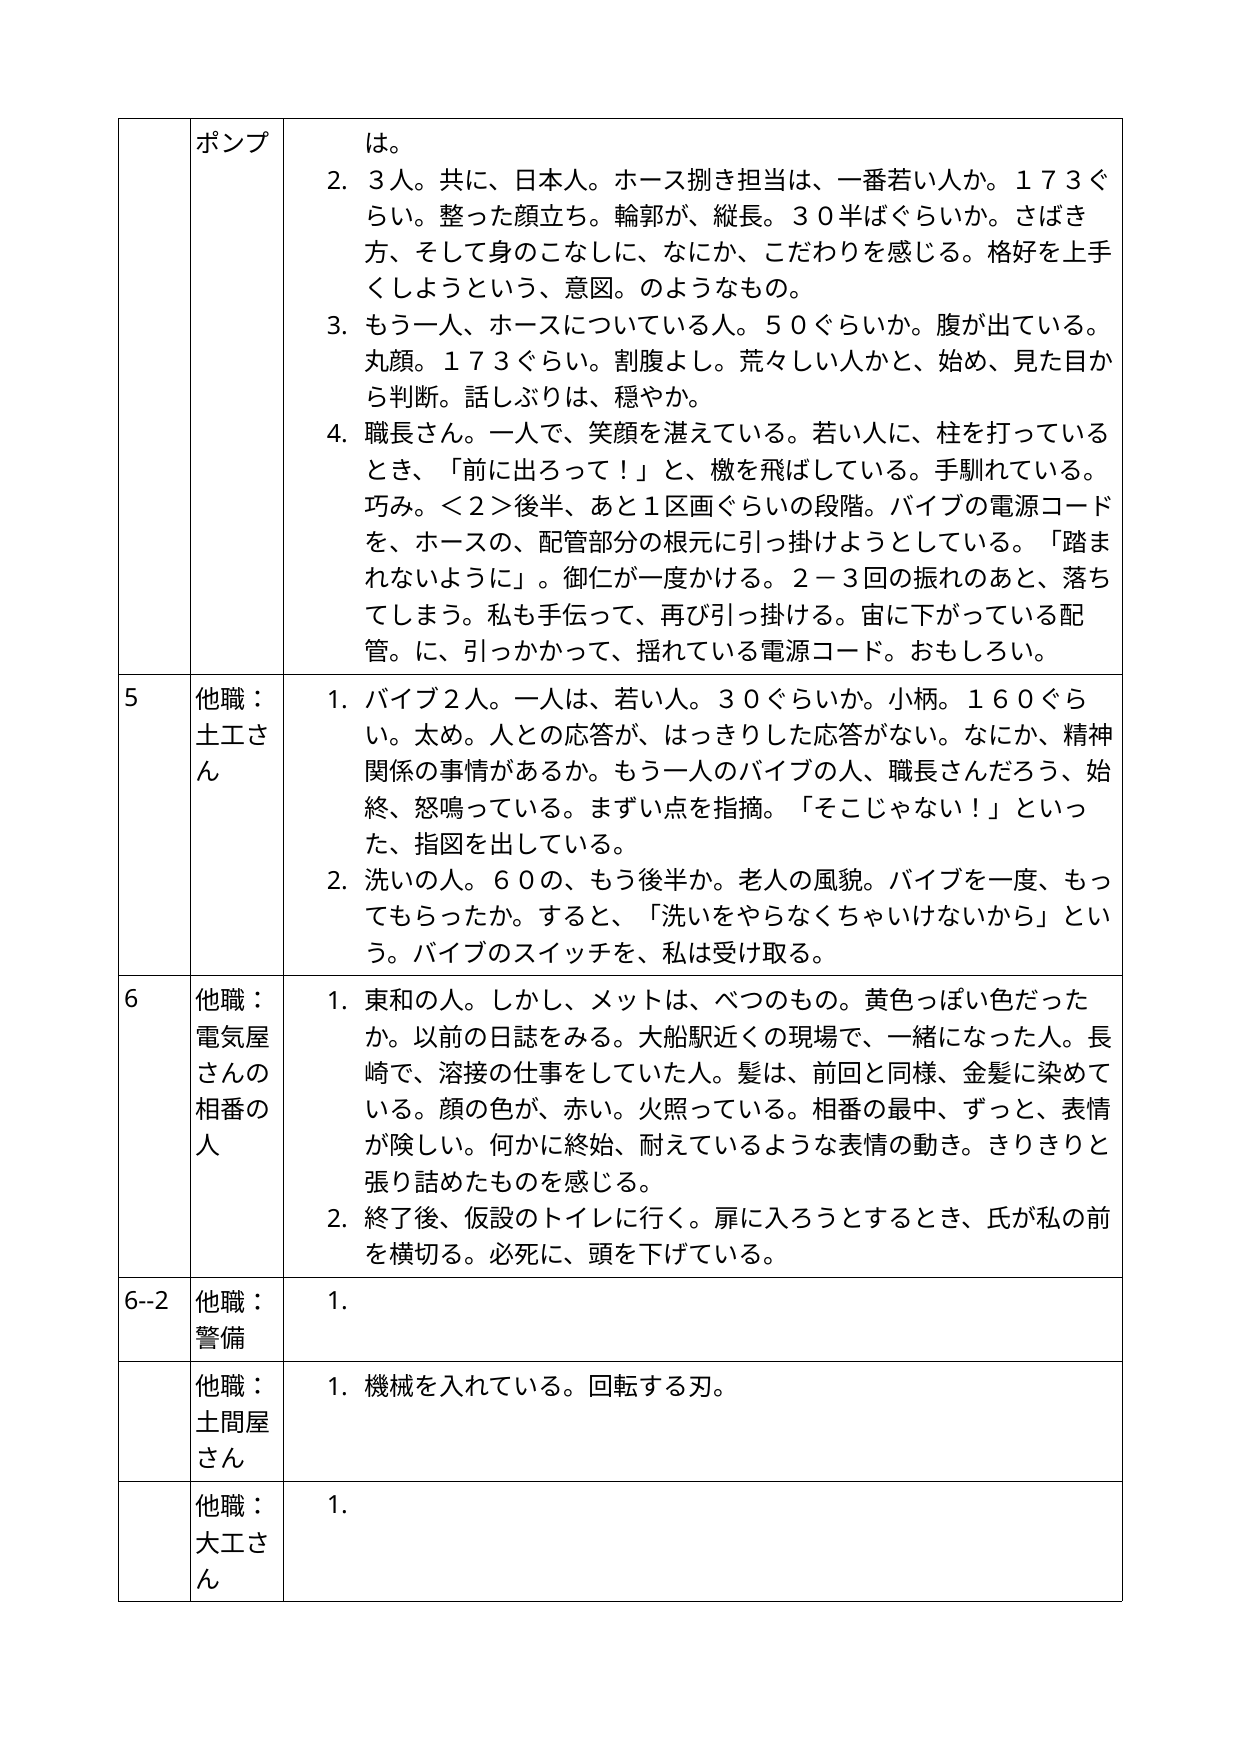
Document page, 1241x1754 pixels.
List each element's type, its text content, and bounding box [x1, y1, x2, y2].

table_cell ポンプ [191, 119, 283, 673]
table_cell [119, 1482, 190, 1601]
table_cell 6 [119, 976, 190, 1277]
table_cell [284, 1482, 1122, 1601]
table_cell 6--2 [119, 1278, 190, 1361]
table_cell [119, 119, 190, 673]
table_cell 「日本圧送」。「JNPC」だったか、メットに書かれていた文字は。 ３人。共に、日本人。ホース捌き担当は、一番若い人か。１７３ぐらい。整った顔立ち。輪郭が、縦長。３０半ばぐらいか。さばき方、そして身のこなしに、なにか、こだわりを感じる。格好を上手くしようという、意図。のようなもの。 もう一人、ホースについている人。５０ぐらいか。腹が出ている。丸顔。１７３ぐらい。割腹よし。荒々しい人かと、始め、見た目から判断。話しぶりは、穏やか。 職長さん。一人で、笑顔を湛えている。若い人に、柱を打っているとき、「前に出ろって！」と、檄を飛ばしている。手馴れている。巧み。＜２＞後半、あと１区画ぐらいの段階。バイブの電源コードを、ホースの、配管部分の根元に引っ掛けようとしている。「踏まれないように」。御仁が一度かける。２－３回の振れのあと、落ちてしまう。私も手伝って、再び引っ掛ける。宙に下がっている配管。に、引っかかって、揺れている電源コード。おもしろい。 [284, 119, 1122, 673]
table_cell 5 [119, 675, 190, 975]
table_cell 機械を入れている。回転する刃。 [284, 1362, 1122, 1481]
table_cell 他職：土間屋さん [191, 1362, 283, 1481]
table_cell [119, 1362, 190, 1481]
table_cell [284, 1278, 1122, 1361]
table_cell 他職：電気屋さんの相番の人 [191, 976, 283, 1277]
table_cell 他職：大工さん [191, 1482, 283, 1601]
table_cell 東和の人。しかし、メットは、べつのもの。黄色っぽい色だったか。以前の日誌をみる。大船駅近くの現場で、一緒になった人。長崎で、溶接の仕事をしていた人。髪は、前回と同様、金髪に染めている。顔の色が、赤い。火照っている。相番の最中、ずっと、表情が険しい。何かに終始、耐えているような表情の動き。きりきりと張り詰めたものを感じる。 終了後、仮設のトイレに行く。扉に入ろうとするとき、氏が私の前を横切る。必死に、頭を下げている。 [284, 976, 1122, 1277]
table_cell バイブ２人。一人は、若い人。３０ぐらいか。小柄。１６０ぐらい。太め。人との応答が、はっきりした応答がない。なにか、精神関係の事情があるか。もう一人のバイブの人、職長さんだろう、始終、怒鳴っている。まずい点を指摘。「そこじゃない！」といった、指図を出している。 洗いの人。６０の、もう後半か。老人の風貌。バイブを一度、もってもらったか。すると、「洗いをやらなくちゃいけないから」という。バイブのスイッチを、私は受け取る。 [284, 675, 1122, 975]
table_cell 他職：警備 [191, 1278, 283, 1361]
table_cell 他職：土工さん [191, 675, 283, 975]
